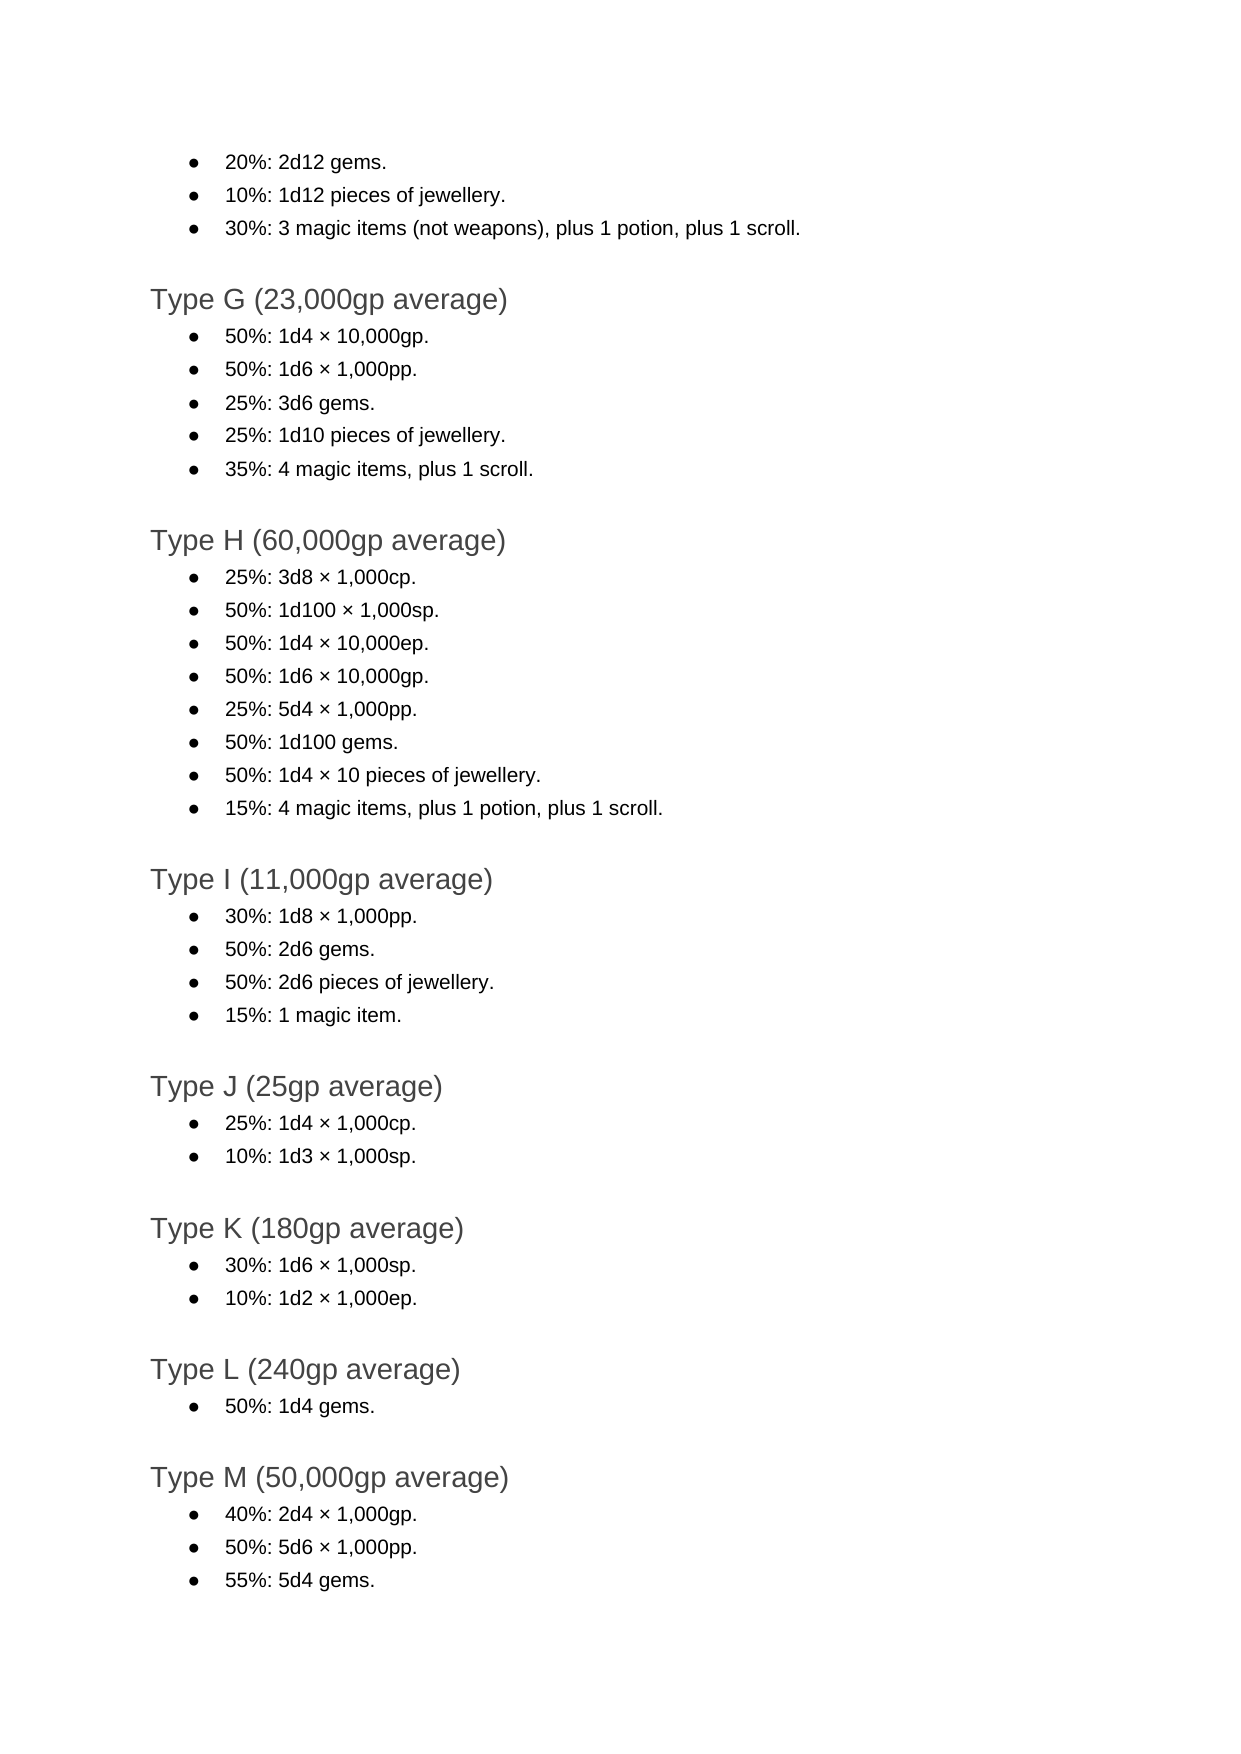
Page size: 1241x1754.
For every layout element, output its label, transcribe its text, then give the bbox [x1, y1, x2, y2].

list 25%: 1d10 pieces of jewellery. [187, 423, 1090, 447]
list 35%: 4 magic items, plus 1 scroll. [187, 456, 1090, 480]
subtitle Type J (25gp average) [150, 1069, 1090, 1103]
list 50%: 1d4 gems. [187, 1394, 1090, 1418]
list 10%: 1d3 × 1,000sp. [187, 1144, 1090, 1168]
list 30%: 3 magic items (not weapons), plus 1 potion, plus 1 scroll. [187, 216, 1090, 240]
subtitle Type L (240gp average) [150, 1352, 1090, 1385]
list 20%: 2d12 gems. [187, 150, 1090, 174]
list 25%: 1d4 × 1,000cp. [187, 1111, 1090, 1135]
list 50%: 1d100 × 1,000sp. [187, 598, 1090, 622]
list 15%: 1 magic item. [187, 1003, 1090, 1027]
list 50%: 2d6 pieces of jewellery. [187, 970, 1090, 994]
list 50%: 1d6 × 10,000gp. [187, 664, 1090, 688]
list 50%: 5d6 × 1,000pp. [187, 1535, 1090, 1559]
list 50%: 1d6 × 1,000pp. [187, 357, 1090, 381]
list 50%: 1d100 gems. [187, 730, 1090, 754]
list 50%: 2d6 gems. [187, 937, 1090, 961]
subtitle Type K (180gp average) [150, 1211, 1090, 1244]
list 15%: 4 magic items, plus 1 potion, plus 1 scroll. [187, 796, 1090, 820]
subtitle Type M (50,000gp average) [150, 1460, 1090, 1494]
list 10%: 1d2 × 1,000ep. [187, 1286, 1090, 1309]
subtitle Type H (60,000gp average) [150, 523, 1090, 556]
list 50%: 1d4 × 10,000gp. [187, 324, 1090, 348]
list 30%: 1d6 × 1,000sp. [187, 1252, 1090, 1276]
list 25%: 5d4 × 1,000pp. [187, 697, 1090, 721]
subtitle Type I (11,000gp average) [150, 862, 1090, 896]
subtitle Type G (23,000gp average) [150, 282, 1090, 316]
list 10%: 1d12 pieces of jewellery. [187, 183, 1090, 207]
list 25%: 3d6 gems. [187, 390, 1090, 414]
list 50%: 1d4 × 10 pieces of jewellery. [187, 763, 1090, 787]
list 30%: 1d8 × 1,000pp. [187, 904, 1090, 928]
list 55%: 5d4 gems. [187, 1568, 1090, 1592]
list 40%: 2d4 × 1,000gp. [187, 1502, 1090, 1526]
list 50%: 1d4 × 10,000ep. [187, 631, 1090, 654]
list 25%: 3d8 × 1,000cp. [187, 564, 1090, 588]
